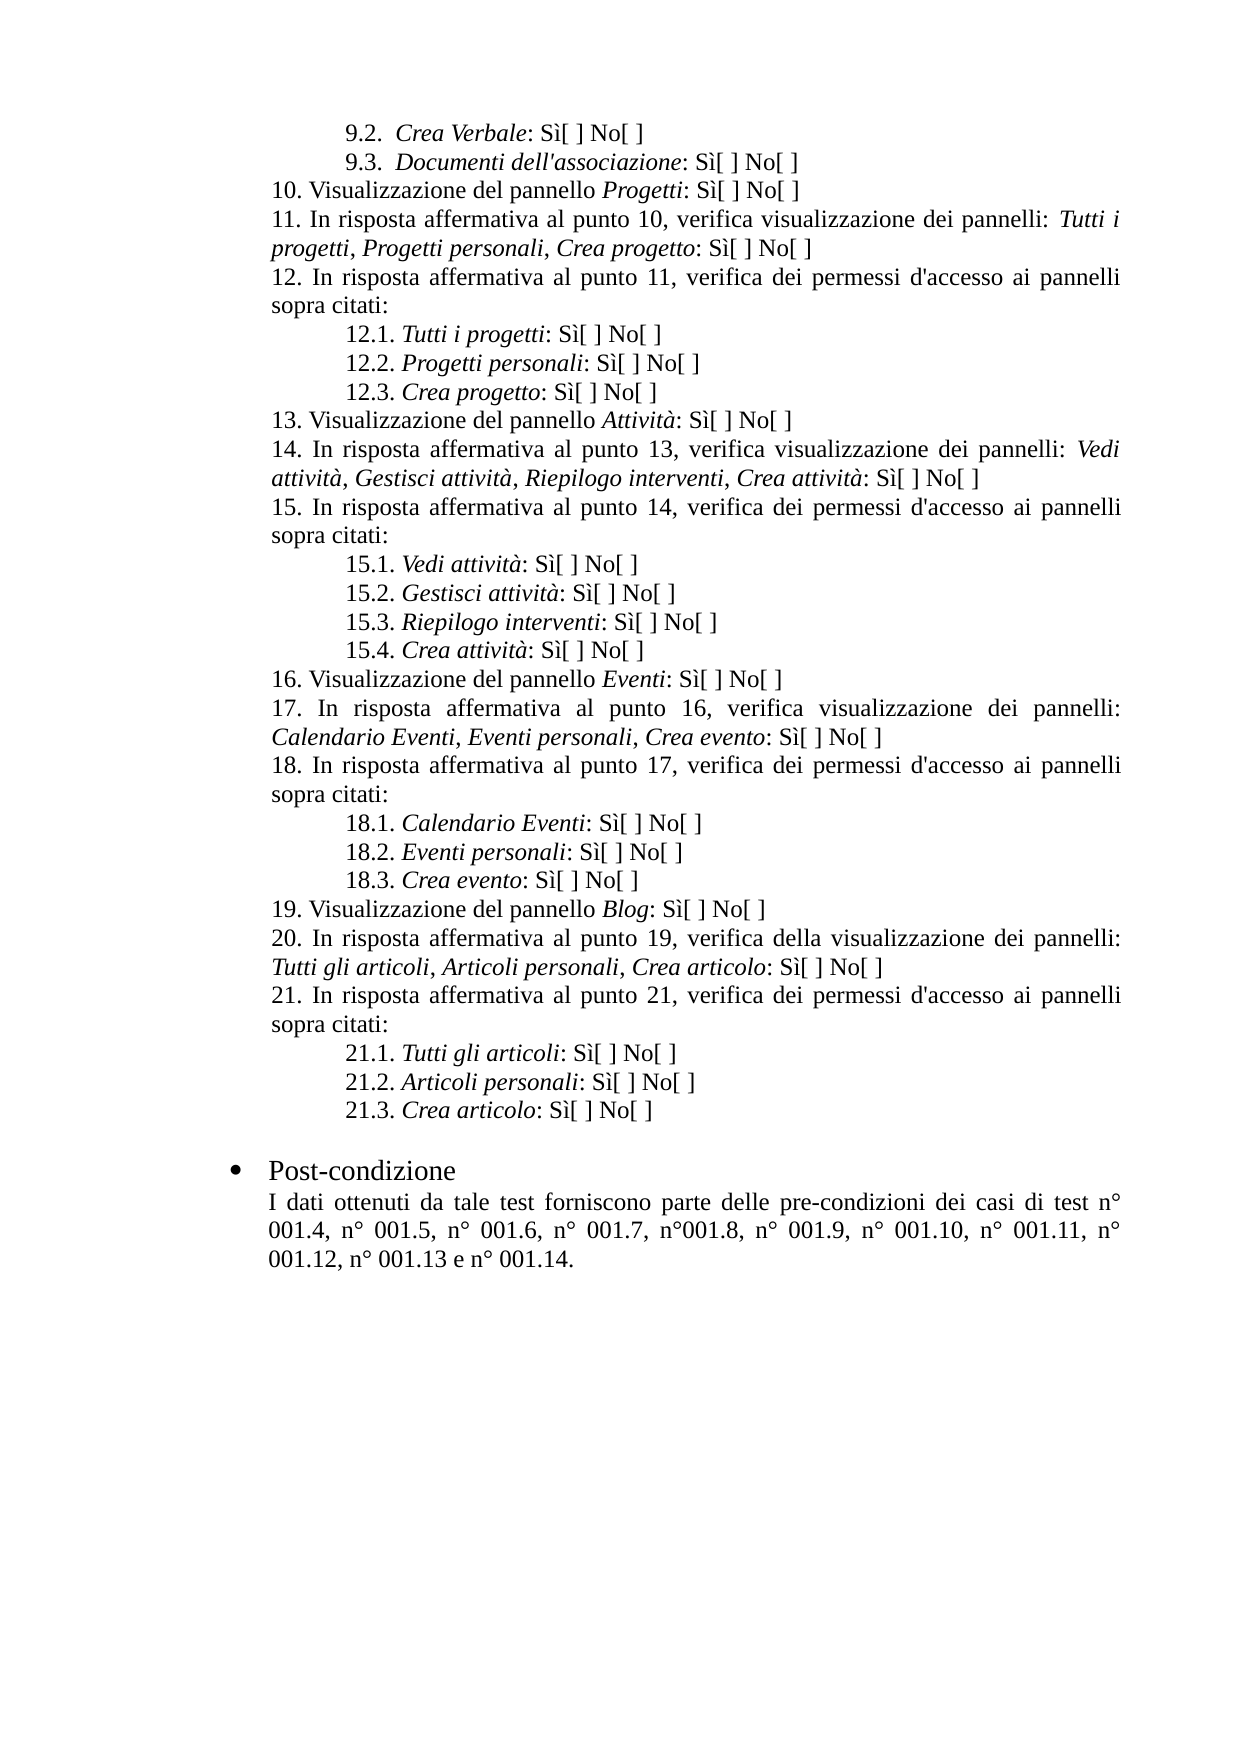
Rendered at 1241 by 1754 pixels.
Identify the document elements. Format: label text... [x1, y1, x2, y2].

text 9.2. Crea Verbale: Sì[ ] No[ ] [271, 118, 1122, 147]
text 12. In risposta affermativa al punto 11, verifica dei permessi d'accesso ai pannelli sopra citati: [271, 262, 1122, 319]
text 18.2. Eventi personali: Sì[ ] No[ ] [271, 837, 1122, 866]
text 9.3. Documenti dell'associazione: Sì[ ] No[ ] [271, 147, 1122, 176]
list Post-condizione [231, 1153, 1122, 1187]
text 13. Visualizzazione del pannello Attività: Sì[ ] No[ ] [271, 406, 1122, 434]
text 10. Visualizzazione del pannello Progetti: Sì[ ] No[ ] [271, 176, 1122, 204]
text 18.3. Crea evento: Sì[ ] No[ ] [271, 866, 1122, 894]
text 12.1. Tutti i progetti: Sì[ ] No[ ] [271, 319, 1122, 348]
text 18. In risposta affermativa al punto 17, verifica dei permessi d'accesso ai pannelli sopra citati: [271, 751, 1122, 808]
text 11. In risposta affermativa al punto 10, verifica visualizzazione dei pannelli: Tutti i progetti, Progetti personali, Crea progetto: Sì[ ] No[ ] [271, 204, 1122, 262]
text 15.2. Gestisci attività: Sì[ ] No[ ] [271, 578, 1122, 607]
text 14. In risposta affermativa al punto 13, verifica visualizzazione dei pannelli: Vedi attività, Gestisci attività, Riepilogo interventi, Crea attività: Sì[ ] No[ ] [271, 434, 1122, 492]
text 19. Visualizzazione del pannello Blog: Sì[ ] No[ ] [271, 894, 1122, 923]
text 18.1. Calendario Eventi: Sì[ ] No[ ] [271, 808, 1122, 837]
text 21.3. Crea articolo: Sì[ ] No[ ] [271, 1096, 1122, 1124]
text I dati ottenuti da tale test forniscono parte delle pre-condizioni dei casi di test n° 001.4, n° 001.5, n° 001.6, n° 001.7, n°001.8, n° 001.9, n° 001.10, n° 001.11, n° 001.12, n° 001.13 e n° 001.14. [268, 1187, 1122, 1273]
text 15.1. Vedi attività: Sì[ ] No[ ] [271, 549, 1122, 578]
text 21.2. Articoli personali: Sì[ ] No[ ] [271, 1067, 1122, 1096]
text 21.1. Tutti gli articoli: Sì[ ] No[ ] [271, 1038, 1122, 1067]
text 21. In risposta affermativa al punto 21, verifica dei permessi d'accesso ai pannelli sopra citati: [271, 981, 1122, 1038]
text 17. In risposta affermativa al punto 16, verifica visualizzazione dei pannelli: Calendario Eventi, Eventi personali, Crea evento: Sì[ ] No[ ] [271, 693, 1122, 751]
text 12.3. Crea progetto: Sì[ ] No[ ] [271, 377, 1122, 406]
text 20. In risposta affermativa al punto 19, verifica della visualizzazione dei pannelli: Tutti gli articoli, Articoli personali, Crea articolo: Sì[ ] No[ ] [271, 923, 1122, 981]
text 15.4. Crea attività: Sì[ ] No[ ] [271, 636, 1122, 664]
text 12.2. Progetti personali: Sì[ ] No[ ] [271, 348, 1122, 377]
text 15. In risposta affermativa al punto 14, verifica dei permessi d'accesso ai pannelli sopra citati: [271, 492, 1122, 549]
text 16. Visualizzazione del pannello Eventi: Sì[ ] No[ ] [271, 664, 1122, 693]
text 15.3. Riepilogo interventi: Sì[ ] No[ ] [271, 607, 1122, 636]
